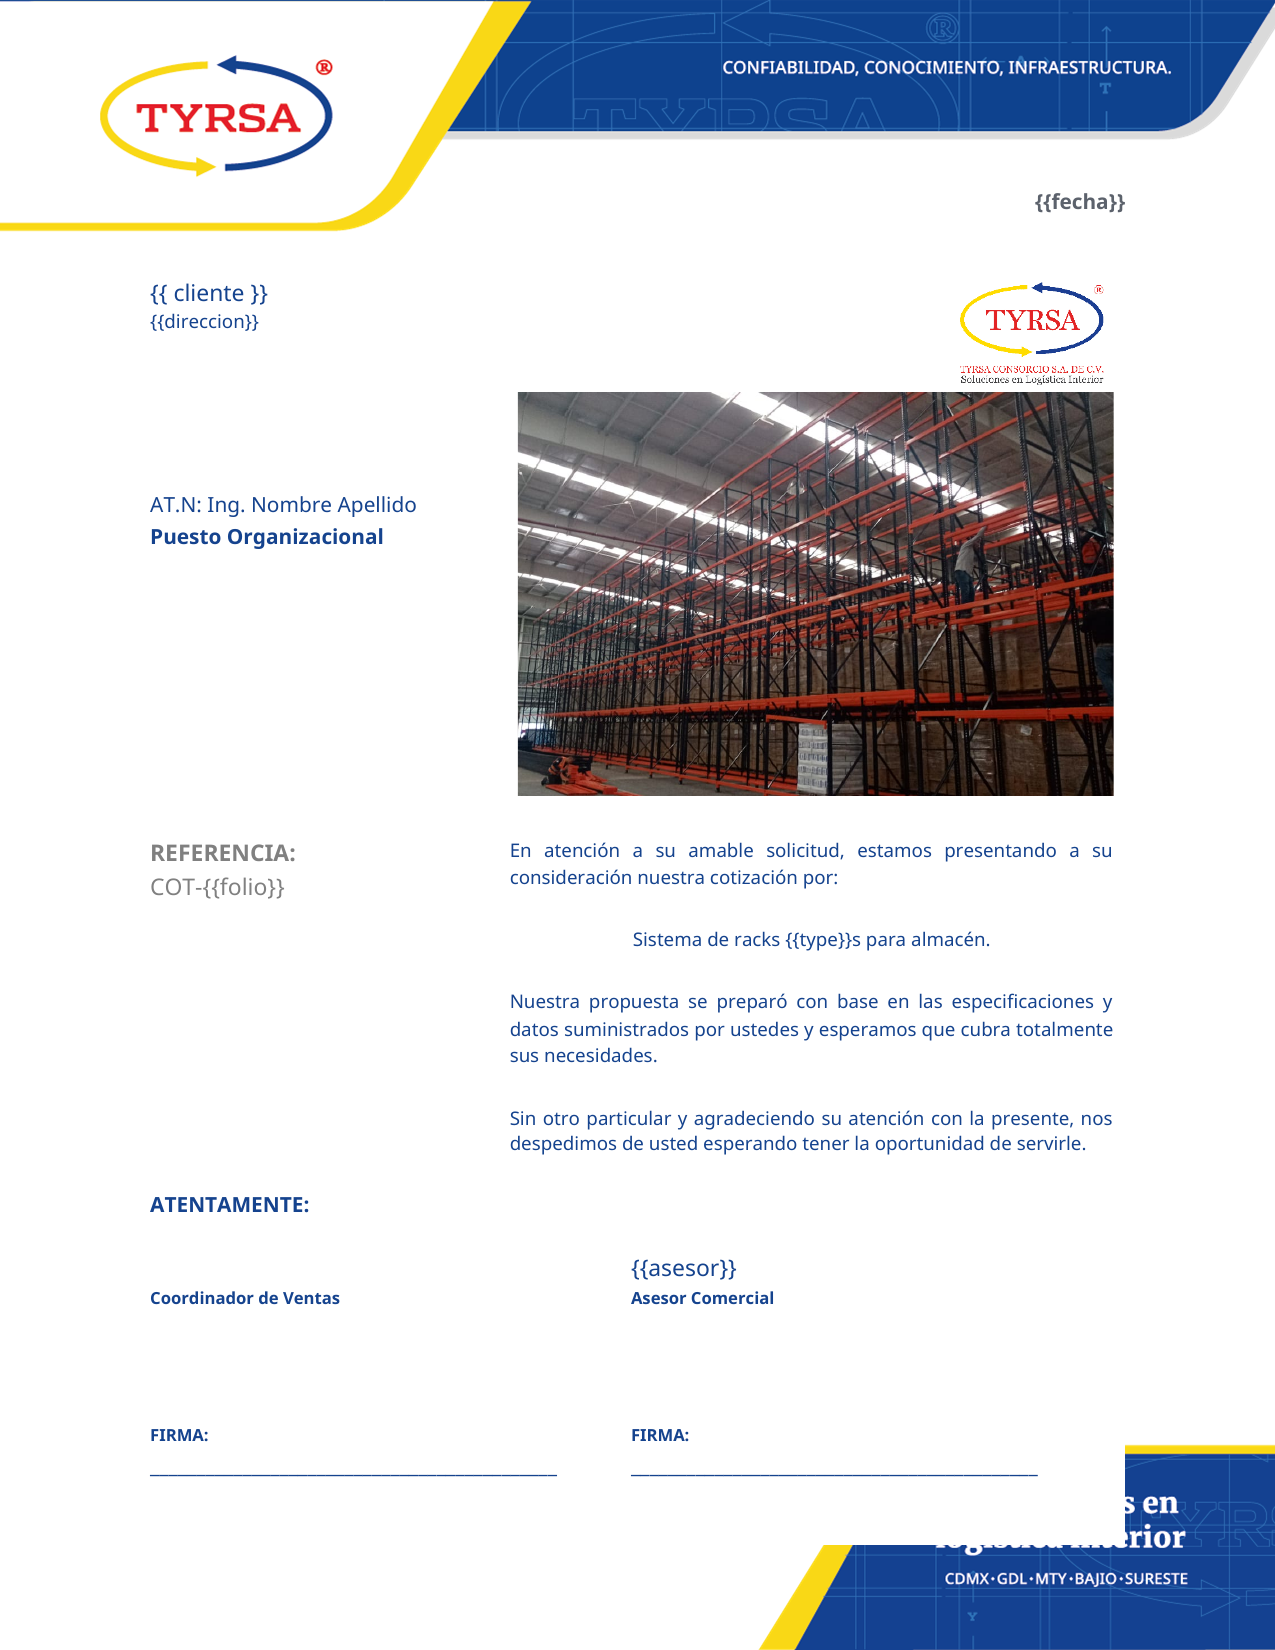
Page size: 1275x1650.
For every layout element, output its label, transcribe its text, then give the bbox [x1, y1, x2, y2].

table_cell FIRMA: [139, 1424, 619, 1452]
table_cell [620, 1315, 1100, 1343]
table_cell [139, 808, 474, 837]
table_cell [1100, 1219, 1125, 1251]
table_cell AT.N: Ing. Nombre Apellido Puesto Organizacional [139, 490, 474, 808]
table_cell [1100, 1424, 1125, 1452]
table_cell [474, 837, 498, 1156]
table_cell [139, 1315, 619, 1343]
table_cell [1100, 1452, 1125, 1484]
table_cell [139, 1343, 619, 1423]
table_cell [620, 1219, 1100, 1251]
table_cell [139, 1251, 619, 1287]
table_cell Coordinador de Ventas [139, 1287, 619, 1315]
table_cell [1100, 1484, 1125, 1517]
table_cell [474, 490, 498, 808]
table_cell [139, 1484, 619, 1517]
table_cell ____________________________________________ [139, 1452, 619, 1484]
table_cell [1100, 1156, 1125, 1219]
table_cell [1100, 1343, 1125, 1423]
table_cell [474, 808, 498, 837]
table_cell [1100, 1287, 1125, 1315]
table_cell [620, 1484, 1100, 1517]
table_header {{ cliente }} {{direccion}} [139, 277, 474, 490]
table_cell REFERENCIA: COT-{{folio}} [139, 837, 474, 1156]
table_cell Asesor Comercial [620, 1287, 1100, 1315]
table_cell [620, 1343, 1100, 1423]
table_cell En atención a su amable solicitud, estamos presentando a su consideración nuestra cotización por: Sistema de racks {{type}}s para almacén. Nuestra propuesta se preparó con base en las especificaciones y datos suministrados por ustedes y esperamos que cubra totalmente sus necesidades. Sin otro particular y agradeciendo su atención con la presente, nos despedimos de usted esperando tener la oportunidad de servirle. [498, 837, 1125, 1156]
table_header [498, 277, 1125, 808]
table_header [474, 277, 498, 490]
table_cell [1100, 1251, 1125, 1287]
table_cell [498, 808, 1125, 837]
table_cell ____________________________________________ [620, 1452, 1100, 1484]
table_cell ATENTAMENTE: [139, 1156, 1100, 1219]
table_cell {{asesor}} [620, 1251, 1100, 1287]
table_cell FIRMA: [620, 1424, 1100, 1452]
table_cell [1100, 1315, 1125, 1343]
table_cell [139, 1219, 619, 1251]
